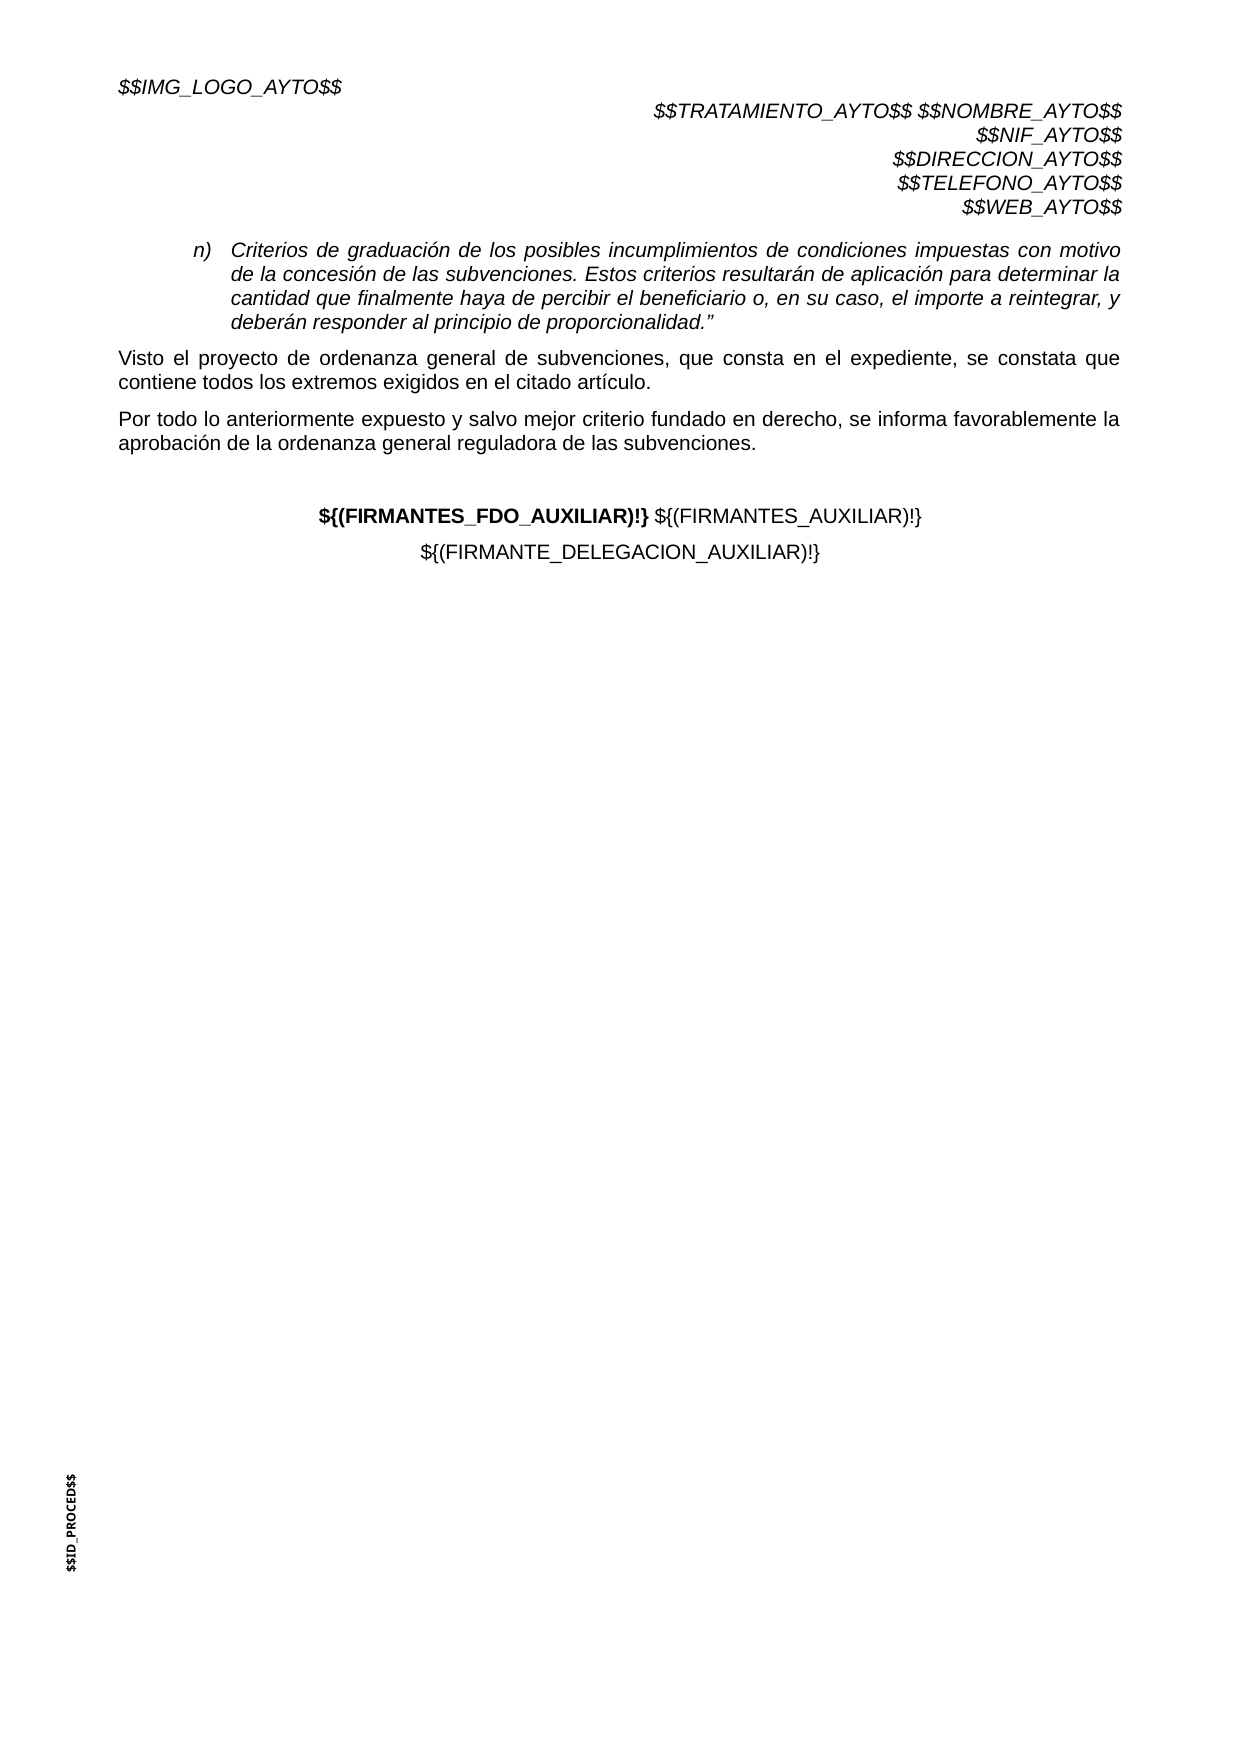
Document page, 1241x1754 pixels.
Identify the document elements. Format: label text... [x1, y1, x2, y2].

text Visto el proyecto de ordenanza general de subvenciones, que consta en el expediente, se constata que contiene todos los extremos exigidos en el citado artículo. [118, 346, 1122, 394]
list Criterios de graduación de los posibles incumplimientos de condiciones impuestas con motivo de la concesión de las subvenciones. Estos criterios resultarán de aplicación para determinar la cantidad que finalmente haya de percibir el beneficiario o, en su caso, el importe a reintegrar, y deberán responder al principio de proporcionalidad.” [193, 238, 1122, 334]
text ${(FIRMANTE_DELEGACION_AUXILIAR)!} [118, 540, 1122, 564]
text Por todo lo anteriormente expuesto y salvo mejor criterio fundado en derecho, se informa favorablemente la aprobación de la ordenanza general reguladora de las subvenciones. [118, 407, 1122, 454]
text [#if FIRMANTES!?length > 1] [#assign FIRMANTES_FDO_AUXILIAR="Fdo:"] [#assign FIRMANTES_AUXILIAR=FIRMANTES] [#else] [#assign FIRMANTES_FDO_AUXILIAR="Fdo:"] [#assign FIRMANTES_AUXILIAR="El/La Secretario/a"] [/#if] [#if FIRMANTE_DELEGACION!?length > 1] [#assign FIRMANTE_DELEGACION_AUXILIAR=FIRMANTE_DELEGACION] [/#if]${(FIRMANTES_FDO_AUXILIAR)!} ${(FIRMANTES_AUXILIAR)!} [118, 503, 1122, 527]
